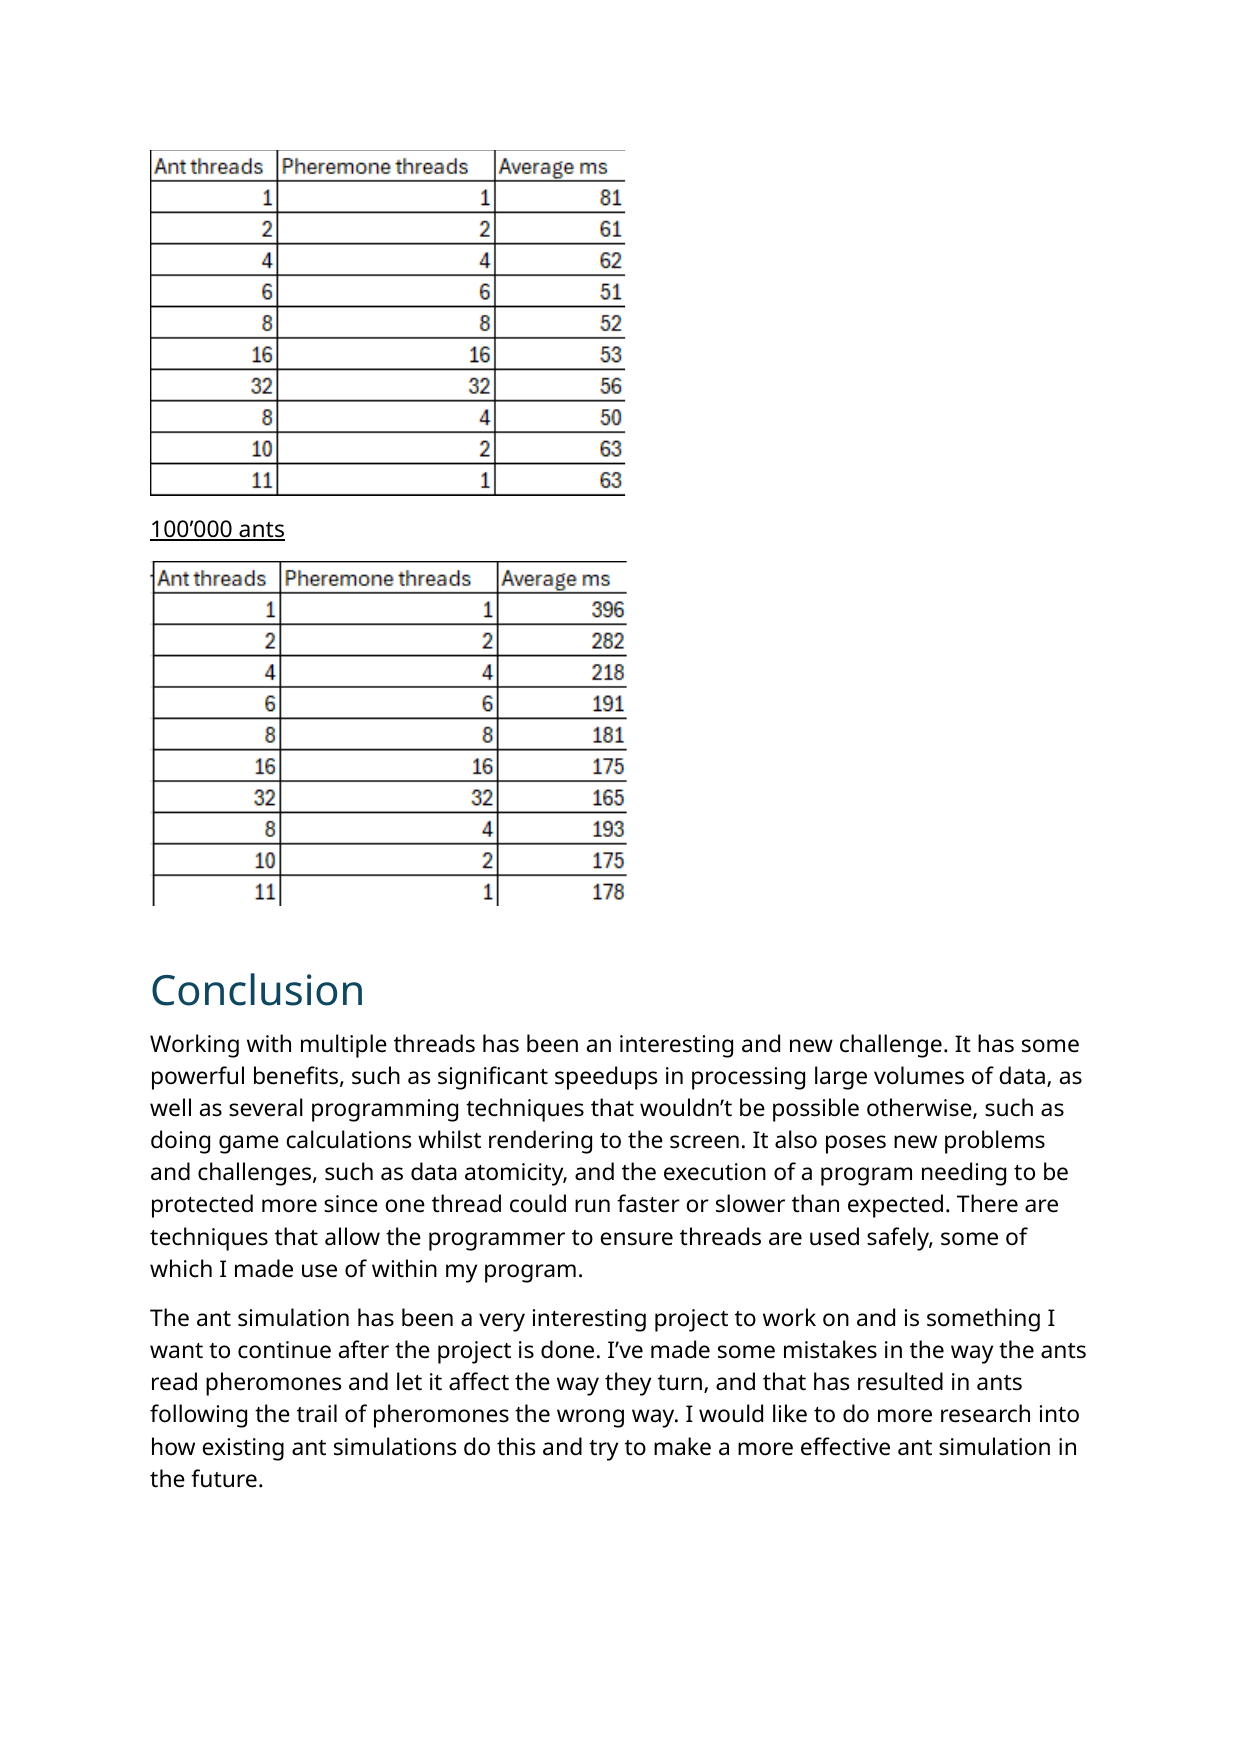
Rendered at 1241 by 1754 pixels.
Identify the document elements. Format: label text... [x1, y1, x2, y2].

text 100’000 ants [150, 513, 1090, 544]
text The ant simulation has been a very interesting project to work on and is something I want to continue after the project is done. I’ve made some mistakes in the way the ants read pheromones and let it affect the way they turn, and that has resulted in ants following the trail of pheromones the wrong way. I would like to do more research into how existing ant simulations do this and try to make a more effective ant simulation in the future. [150, 1302, 1090, 1494]
text Working with multiple threads has been an interesting and new challenge. It has some powerful benefits, such as significant speedups in processing large volumes of data, as well as several programming techniques that wouldn’t be possible otherwise, such as doing game calculations whilst rendering to the screen. It also poses new problems and challenges, such as data atomicity, and the execution of a program needing to be protected more since one thread could run faster or slower than expected. There are techniques that allow the programmer to ensure threads are used safely, some of which I made use of within my program. [150, 1027, 1090, 1284]
subtitle Conclusion [150, 961, 1090, 1017]
